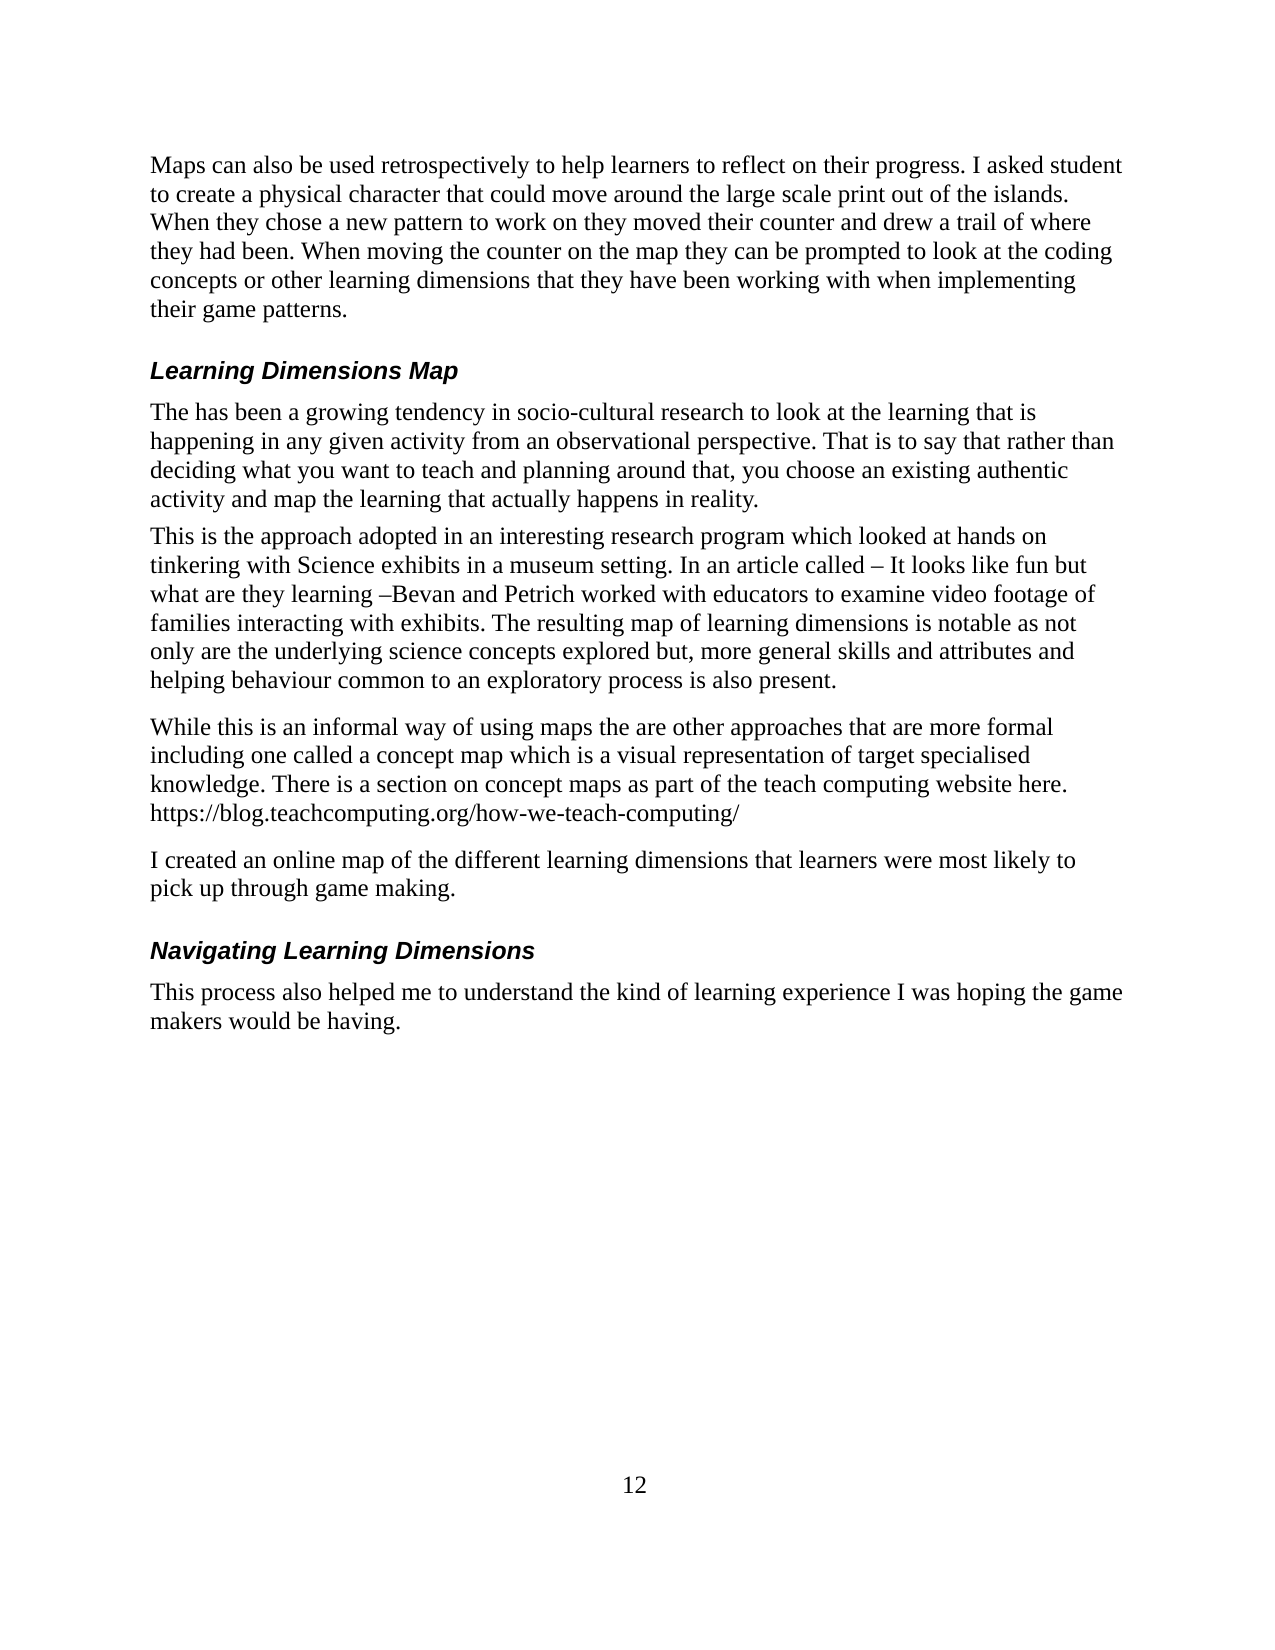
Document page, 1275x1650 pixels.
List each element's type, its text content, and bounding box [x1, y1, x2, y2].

text The has been a growing tendency in socio-cultural research to look at the learning that is happening in any given activity from an observational perspective. That is to say that rather than deciding what you want to teach and planning around that, you choose an existing authentic activity and map the learning that actually happens in reality. [150, 397, 1125, 512]
subtitle Navigating Learning Dimensions [150, 936, 1125, 965]
text Maps can also be used retrospectively to help learners to reflect on their progress. I asked student to create a physical character that could move around the large scale print out of the islands. When they chose a new pattern to work on they moved their counter and drew a trail of where they had been. When moving the counter on the map they can be prompted to look at the coding concepts or other learning dimensions that they have been working with when implementing their game patterns. [150, 150, 1125, 322]
text This is the approach adopted in an interesting research program which looked at hands on tinkering with Science exhibits in a museum setting. In an article called – It looks like fun but what are they learning –Bevan and Petrich worked with educators to examine video footage of families interacting with exhibits. The resulting map of learning dimensions is notable as not only are the underlying science concepts explored but, more general skills and attributes and helping behaviour common to an exploratory process is also present. [150, 521, 1125, 694]
text I created an online map of the different learning dimensions that learners were most likely to pick up through game making. [150, 845, 1125, 902]
text While this is an informal way of using maps the are other approaches that are more formal including one called a concept map which is a visual representation of target specialised knowledge. There is a section on concept maps as part of the teach computing website here. https://blog.teachcomputing.org/how-we-teach-computing/ [150, 712, 1125, 827]
subtitle Learning Dimensions Map [150, 356, 1125, 385]
text This process also helped me to understand the kind of learning experience I was hoping the game makers would be having. [150, 977, 1125, 1035]
